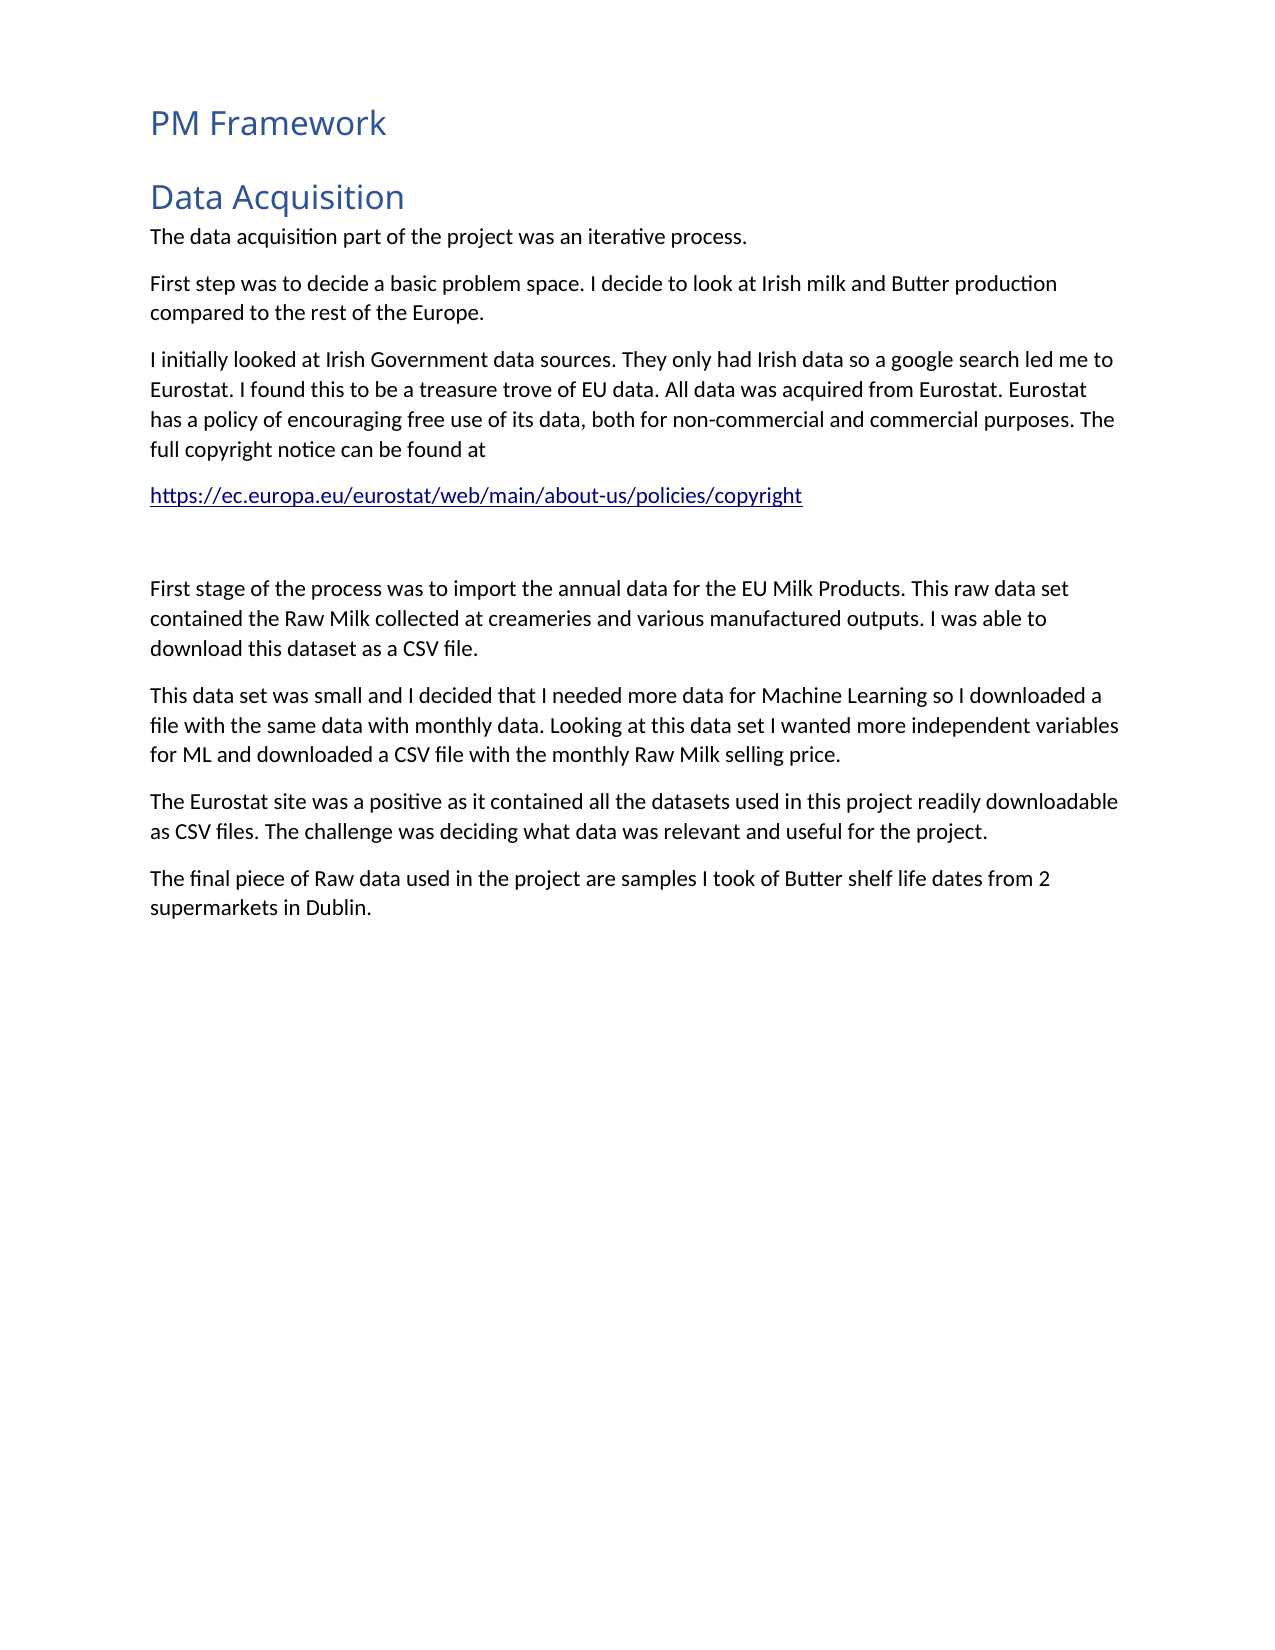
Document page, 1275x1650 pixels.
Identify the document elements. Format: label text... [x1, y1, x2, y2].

text The data acquisition part of the project was an iterative process. [150, 222, 1125, 250]
text The Eurostat site was a positive as it contained all the datasets used in this project readily downloadable as CSV files. The challenge was deciding what data was relevant and useful for the project. [150, 787, 1125, 845]
text I initially looked at Irish Government data sources. They only had Irish data so a google search led me to Eurostat. I found this to be a treasure trove of EU data. All data was acquired from Eurostat. Eurostat has a policy of encouraging free use of its data, both for non-commercial and commercial purposes. The full copyright notice can be found at [150, 345, 1125, 463]
text This data set was small and I decided that I needed more data for Machine Learning so I downloaded a file with the same data with monthly data. Looking at this data set I wanted more independent variables for ML and downloaded a CSV file with the monthly Raw Milk selling price. [150, 681, 1125, 769]
text First step was to decide a basic problem space. I decide to look at Irish milk and Butter production compared to the rest of the Europe. [150, 269, 1125, 327]
text First stage of the process was to import the annual data for the EU Milk Products. This raw data set contained the Raw Milk collected at creameries and various manufactured outputs. I was able to download this dataset as a CSV file. [150, 574, 1125, 662]
subtitle PM Framework [150, 100, 1125, 145]
subtitle Data Acquisition [150, 173, 1125, 219]
text https://ec.europa.eu/eurostat/web/main/about-us/policies/copyright [150, 481, 1125, 509]
text The final piece of Raw data used in the project are samples I took of Butter shelf life dates from 2 supermarkets in Dublin. [150, 864, 1125, 922]
